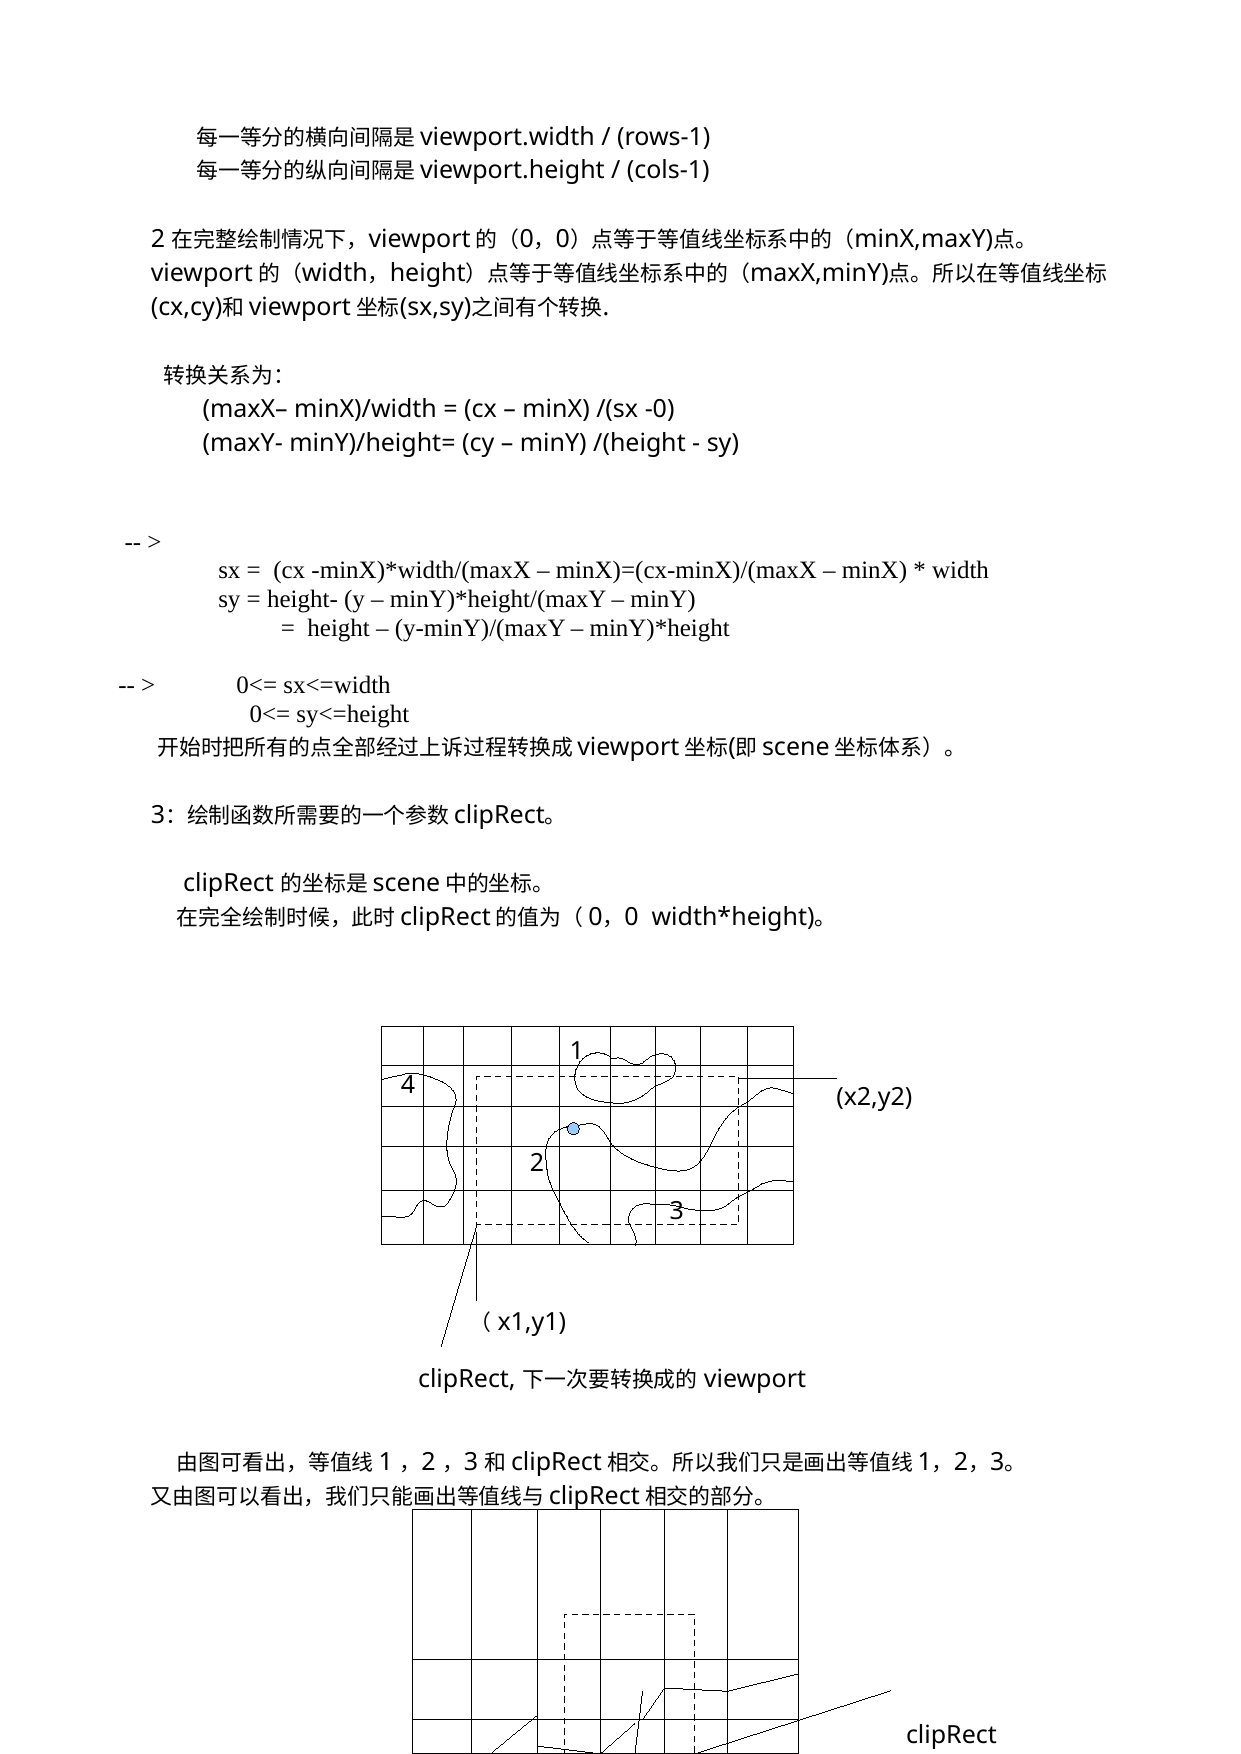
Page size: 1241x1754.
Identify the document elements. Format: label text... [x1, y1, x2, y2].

text viewport的（width，height）点等于等值线坐标系中的（maxX,minY)点。所以在等值线坐标 [118, 254, 1122, 288]
text -- > [118, 527, 1122, 556]
text clipRect 的坐标是scene中的坐标。 [118, 864, 1122, 898]
text = height – (y-minY)/(maxY – minY)*height [118, 613, 1122, 642]
text 每一等分的横向间隔是 viewport.width / (rows-1) [118, 118, 1122, 152]
text (cx,cy)和viewport坐标(sx,sy)之间有个转换. [118, 288, 1122, 322]
text 2 在完整绘制情况下，viewport的（0，0）点等于等值线坐标系中的（minX,maxY)点。 [118, 220, 1122, 254]
text 转换关系为： [118, 357, 1122, 391]
text 3：绘制函数所需要的一个参数clipRect。 [118, 796, 1122, 830]
text sx = (cx -minX)*width/(maxX – minX)=(cx-minX)/(maxX – minX) * width [118, 556, 1122, 584]
text 又由图可以看出，我们只能画出等值线与clipRect相交的部分。 [118, 1477, 1122, 1512]
text 每一等分的纵向间隔是 viewport.height / (cols-1) [118, 152, 1122, 186]
text (maxY- minY)/height= (cy – minY) /(height - sy) [118, 425, 1122, 459]
text 由图可看出，等值线 1 ，2 ，3 和clipRect相交。所以我们只是画出等值线1，2，3。 [118, 1443, 1122, 1477]
text 0<= sy<=height [118, 699, 1122, 728]
text 开始时把所有的点全部经过上诉过程转换成viewport坐标(即scene坐标体系）。 [118, 728, 1122, 762]
text -- > 0<= sx<=width [118, 671, 1122, 699]
text sy = height- (y – minY)*height/(maxY – minY) [118, 584, 1122, 613]
text (maxX– minX)/width = (cx – minX) /(sx -0) [118, 391, 1122, 425]
text 在完全绘制时候，此时clipRect的值为（ 0，0 width*height)。 [118, 898, 1122, 932]
